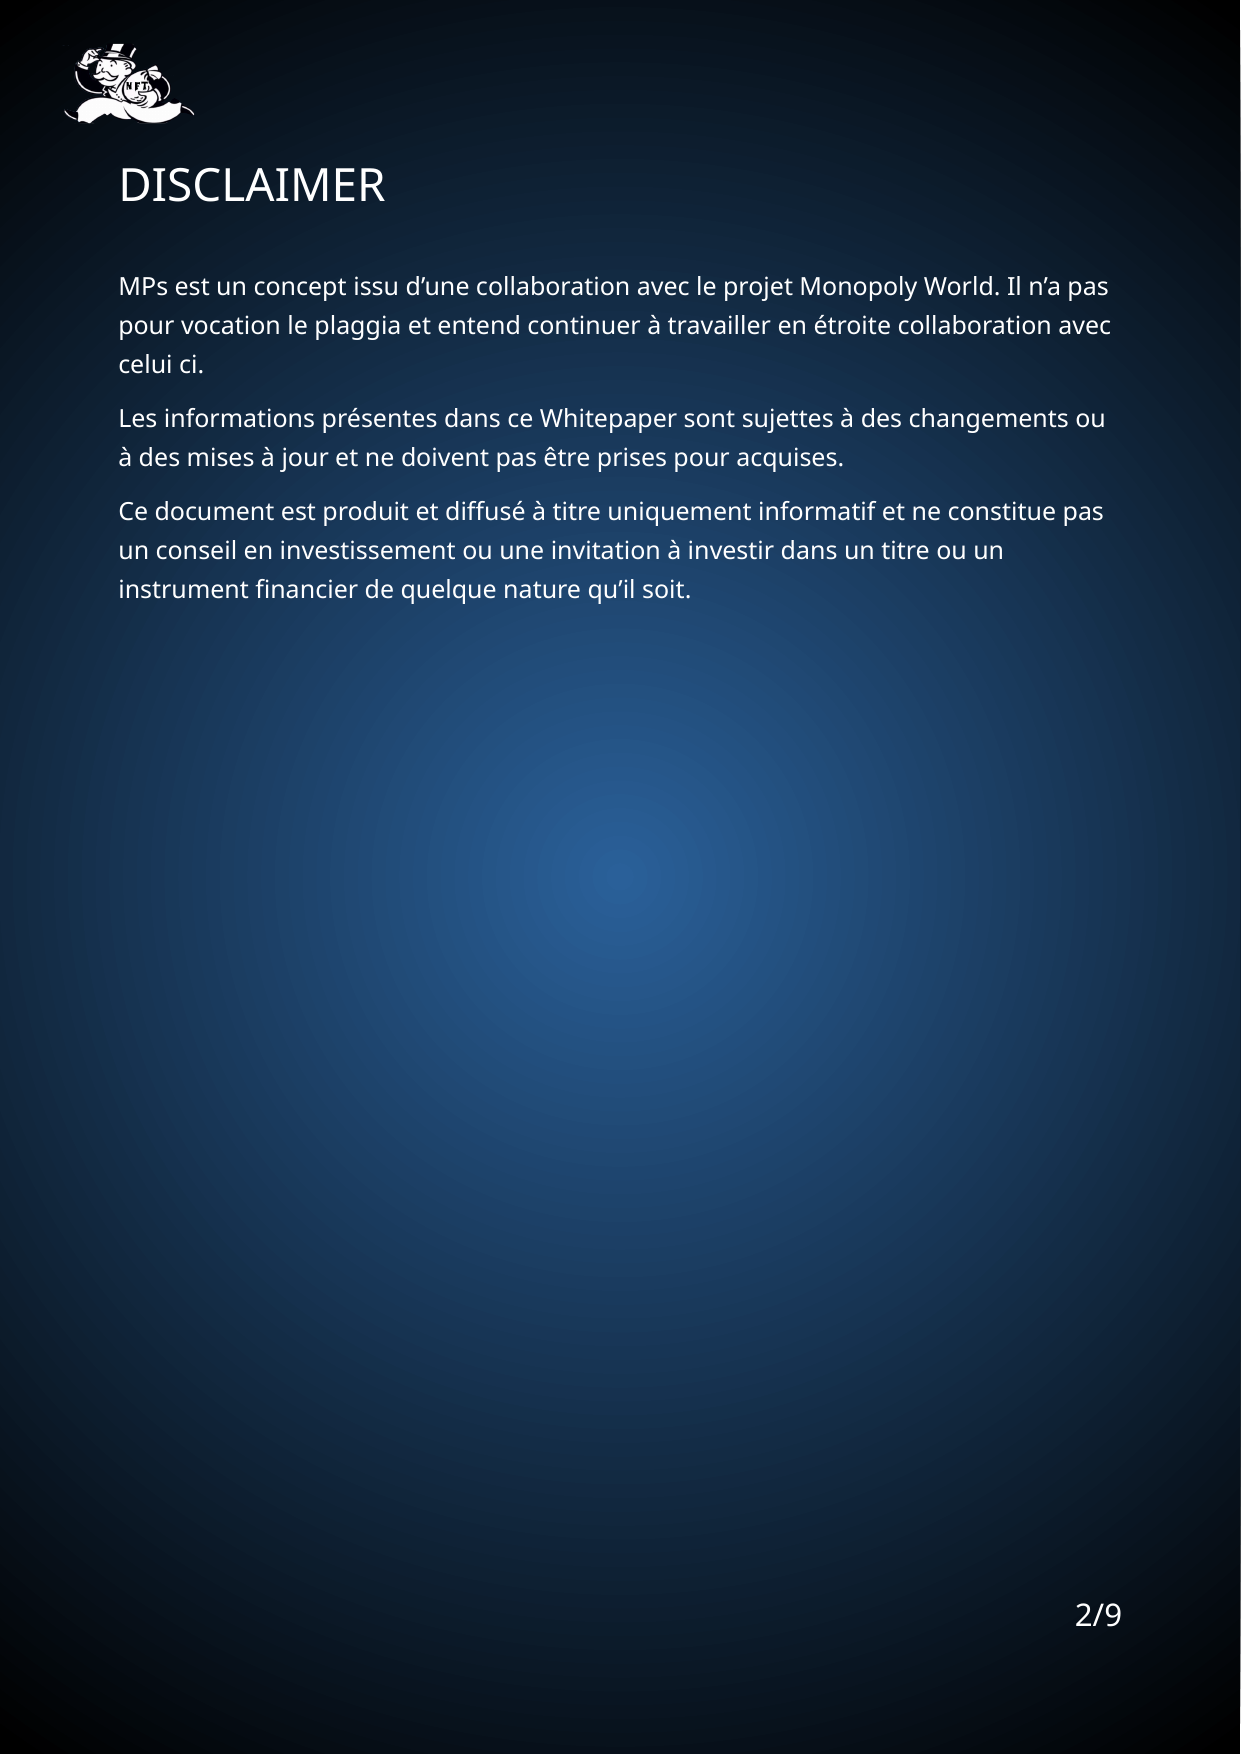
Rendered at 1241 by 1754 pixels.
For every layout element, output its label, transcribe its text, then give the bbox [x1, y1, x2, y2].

text Les informations présentes dans ce Whitepaper sont sujettes à des changements ou à des mises à jour et ne doivent pas être prises pour acquises. [118, 400, 1122, 474]
text MPs est un concept issu d’une collaboration avec le projet Monopoly World. Il n’a pas pour vocation le plaggia et entend continuer à travailler en étroite collaboration avec celui ci. [118, 268, 1122, 381]
text DISCLAIMER [118, 152, 1122, 214]
picture [53, 34, 202, 125]
text Ce document est produit et diffusé à titre uniquement informatif et ne constitue pas un conseil en investissement ou une invitation à investir dans un titre ou un instrument financier de quelque nature qu’il soit. [118, 493, 1122, 606]
